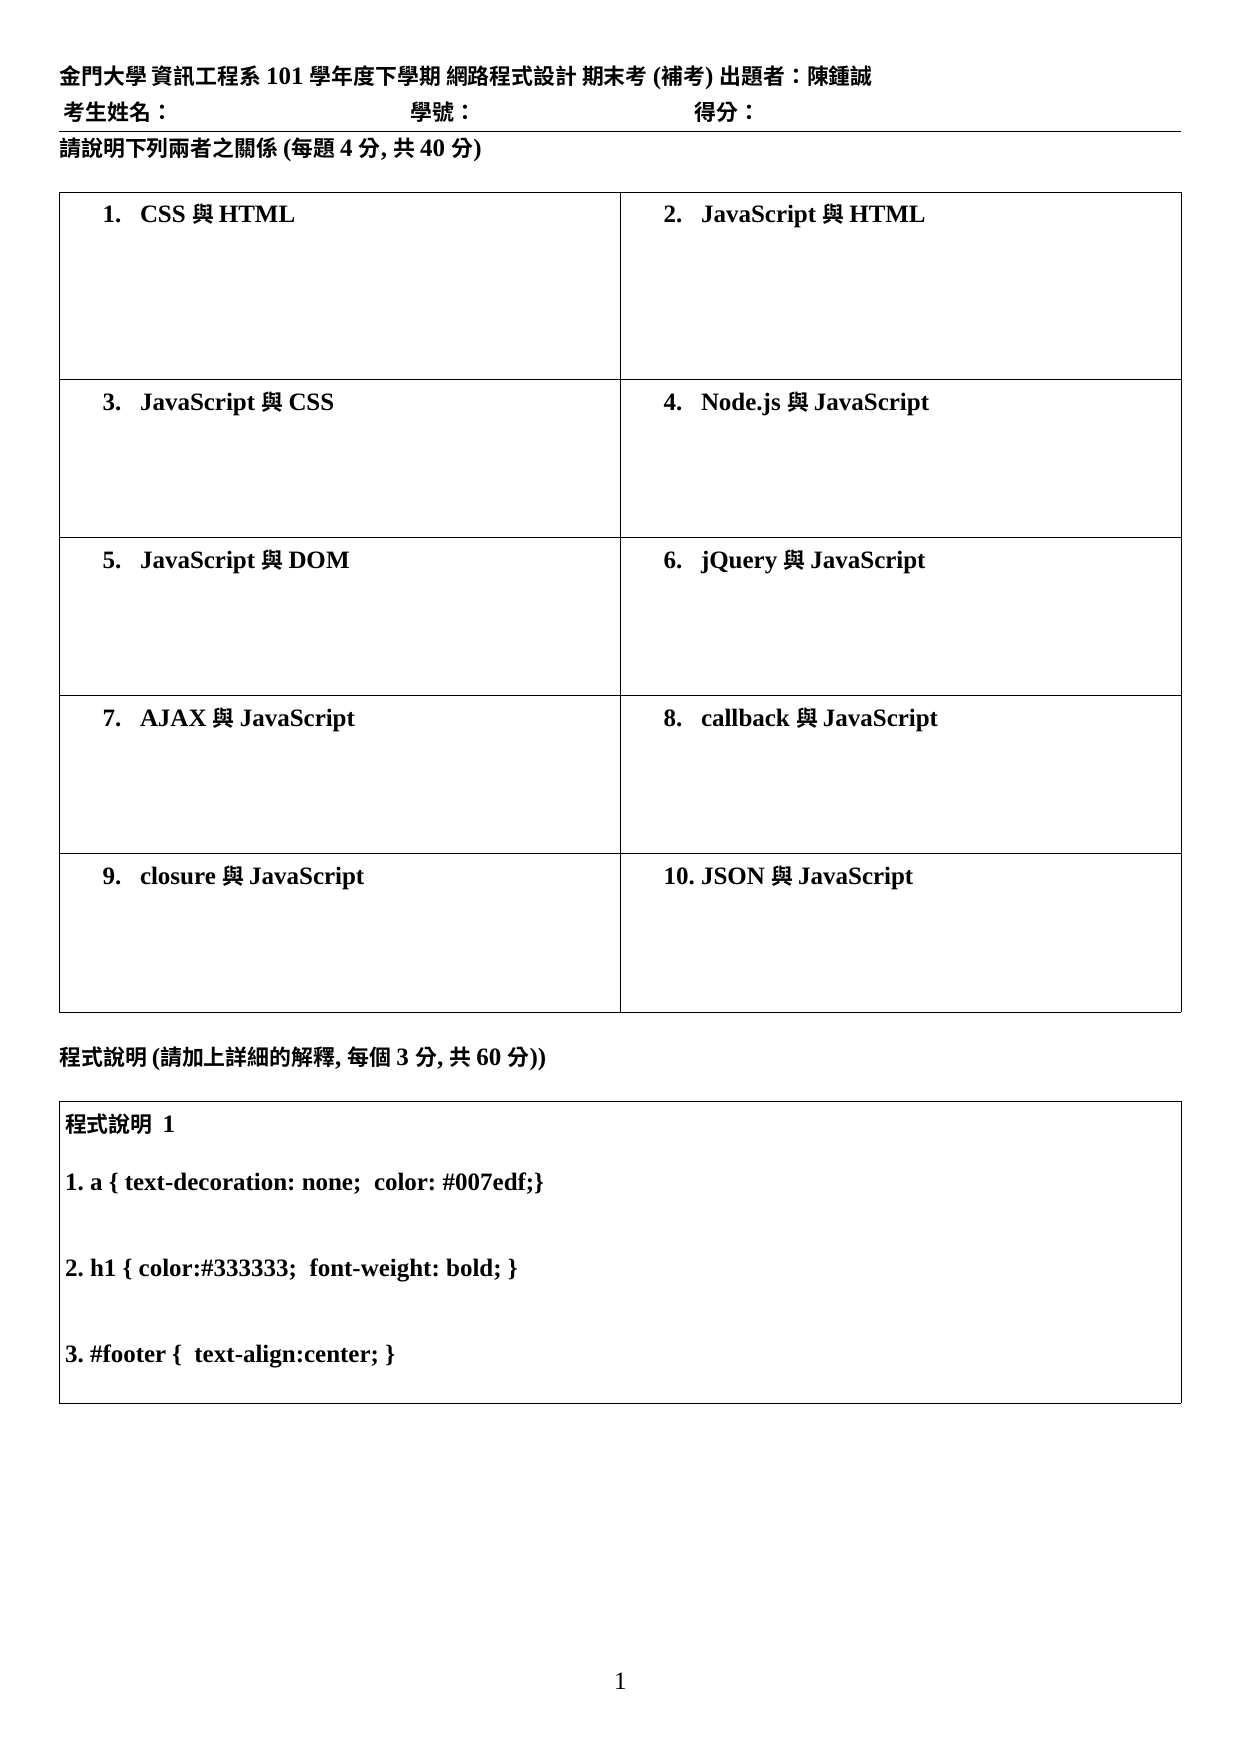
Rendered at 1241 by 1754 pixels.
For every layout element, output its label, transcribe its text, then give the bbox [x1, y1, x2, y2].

table_cell jQuery 與 JavaScript [621, 538, 1181, 695]
table_cell Node.js 與 JavaScript [621, 380, 1181, 537]
table_header CSS 與 HTML [60, 193, 620, 379]
table_cell JavaScript 與 CSS [60, 380, 620, 537]
table_header JavaScript 與 HTML [621, 193, 1181, 379]
table_cell JavaScript 與 DOM [60, 538, 620, 695]
table_cell callback 與 JavaScript [621, 696, 1181, 853]
table_cell AJAX 與 JavaScript [60, 696, 620, 853]
text 程式說明 (請加上詳細的解釋, 每個 3 分, 共 60 分)) [59, 1040, 1181, 1072]
table_header 程式說明 1 1. a { text-decoration: none; color: #007edf;} 2. h1 { color:#333333; font-weight: bold; } 3. #footer { text-align:center; } [60, 1102, 1181, 1403]
table_cell closure 與 JavaScript [60, 854, 620, 1012]
table_cell JSON 與 JavaScript [621, 854, 1181, 1012]
text 金門大學 資訊工程系 101 學年度下學期 網路程式設計 期末考 (補考) 出題者：陳鍾誠 [59, 59, 1181, 91]
text 請說明下列兩者之關係 (每題 4 分, 共 40 分) [59, 132, 1181, 192]
text 考生姓名： 學號： 得分： [59, 91, 1181, 131]
